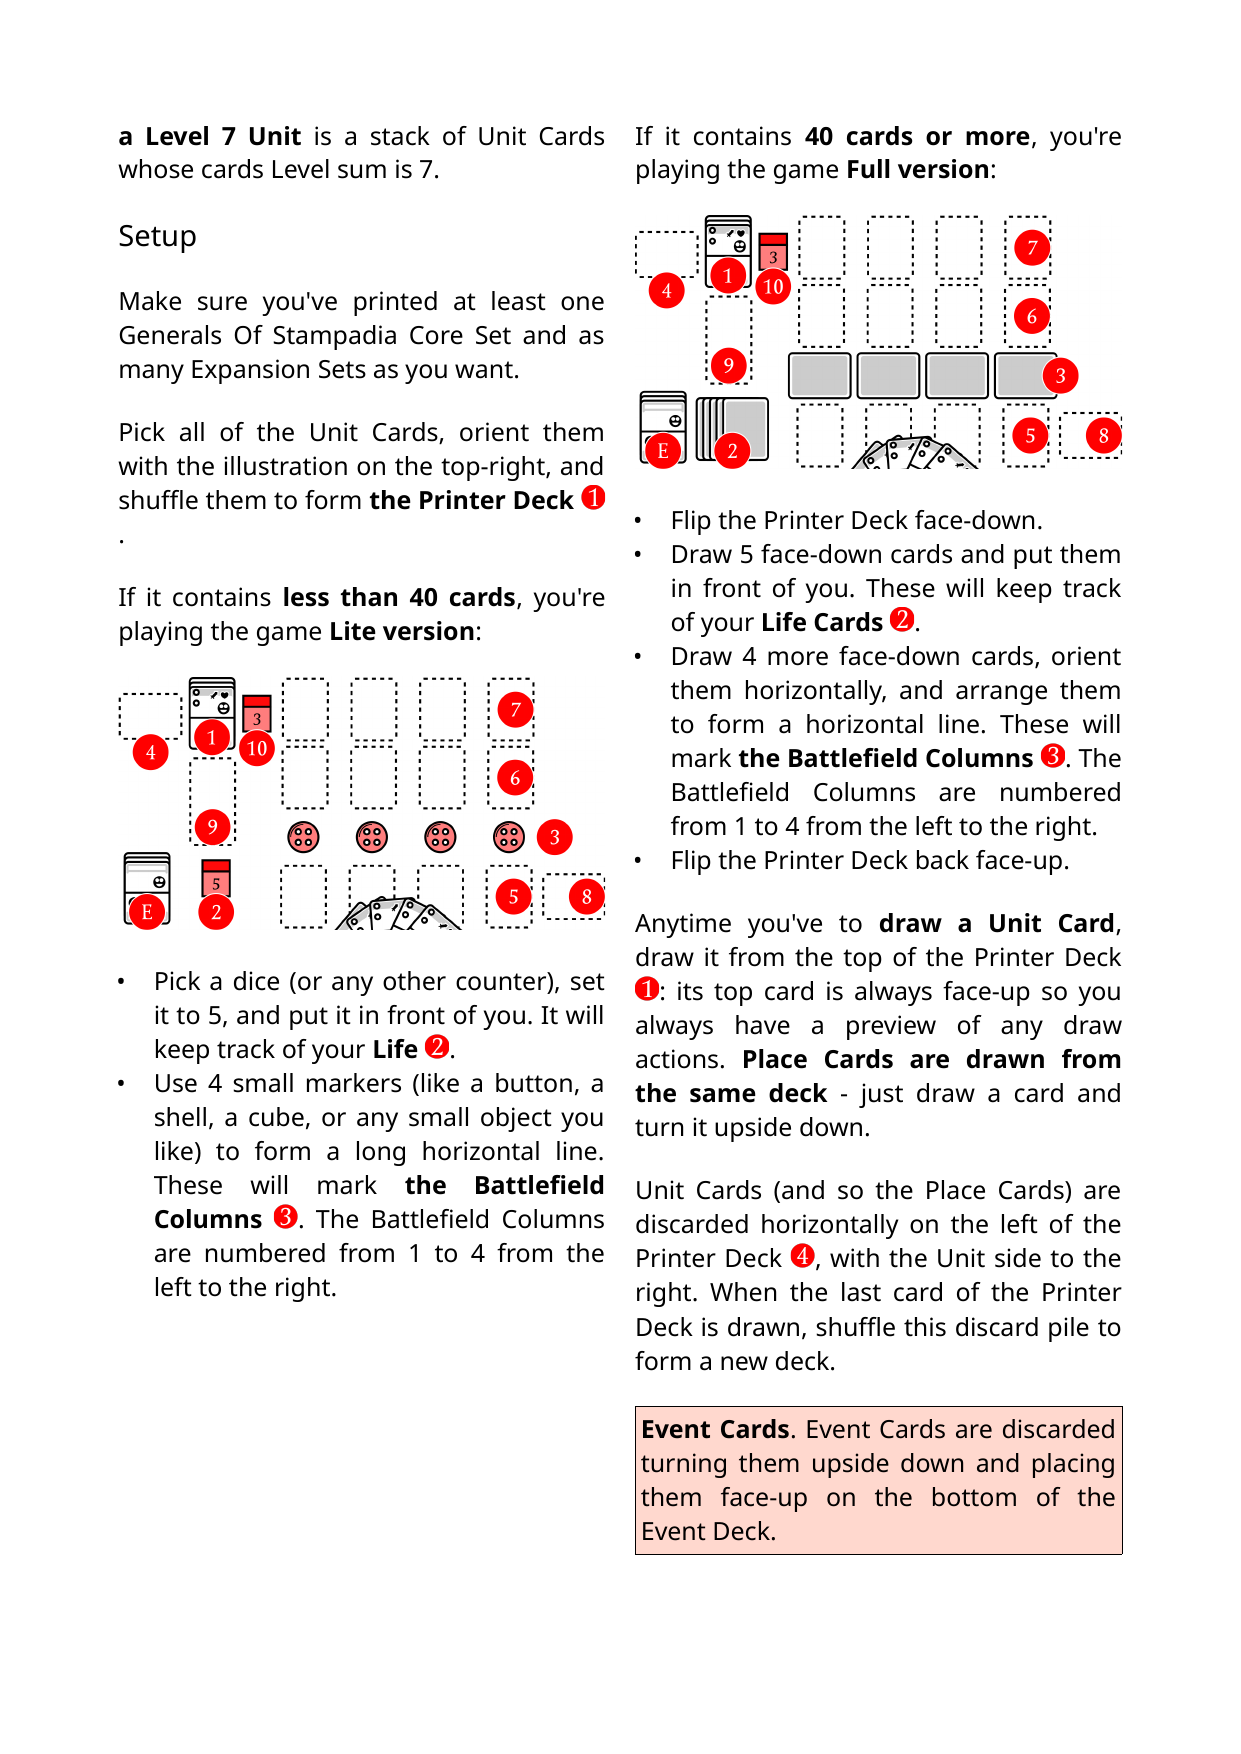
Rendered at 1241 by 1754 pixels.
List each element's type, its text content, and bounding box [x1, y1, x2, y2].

picture [424, 1034, 449, 1059]
list Use 4 small markers (like a button, a shell, a cube, or any small object you like) to form a long horizontal line. These will mark the Battlefield Columns . The Battlefield Columns are numbered from 1 to 4 from the left to the right. [116, 1066, 605, 1304]
text a Level 7 Unit is a stack of Unit Cards whose cards Level sum is 7. [118, 118, 605, 186]
text Unit Cards (and so the Place Cards) are discarded horizontally on the left of the Printer Deck , with the Unit side to the right. When the last card of the Printer Deck is drawn, shuffle this discard pile to form a new deck. [635, 1173, 1122, 1377]
text Pick all of the Unit Cards, orient them with the illustration on the top-right, and shuffle them to form the Printer Deck . [118, 414, 605, 551]
text Anytime you've to draw a Unit Card, draw it from the top of the Printer Deck : its top card is always face-up so you always have a preview of any draw actions. Place Cards are drawn from the same deck - just draw a card and turn it upside down. [635, 906, 1122, 1144]
list Flip the Printer Deck back face-up. [633, 843, 1122, 877]
picture [581, 485, 606, 510]
list Pick a dice (or any other counter), set it to 5, and put it in front of you. It will keep track of your Life . [116, 963, 605, 1066]
text Setup [118, 215, 605, 255]
picture [635, 976, 660, 1001]
picture [790, 1243, 815, 1268]
table_header Event Cards. Event Cards are discarded turning them upside down and placing them face-up on the bottom of the Event Deck. [636, 1407, 1122, 1554]
picture [118, 676, 606, 930]
list Flip the Printer Deck face-down. [633, 502, 1122, 536]
picture [889, 607, 915, 632]
picture [273, 1204, 298, 1229]
picture [1040, 743, 1065, 768]
text If it contains less than 40 cards, you're playing the game Lite version: [118, 579, 605, 647]
text Make sure you've printed at least one Generals Of Stampadia Core Set and as many Expansion Sets as you want. [118, 283, 605, 386]
text If it contains 40 cards or more, you're playing the game Full version: [635, 118, 1122, 186]
picture [635, 215, 1123, 469]
list Draw 5 face-down cards and put them in front of you. These will keep track of your Life Cards . [633, 536, 1122, 638]
list Draw 4 more face-down cards, orient them horizontally, and arrange them to form a horizontal line. These will mark the Battlefield Columns . The Battlefield Columns are numbered from 1 to 4 from the left to the right. [633, 638, 1122, 843]
